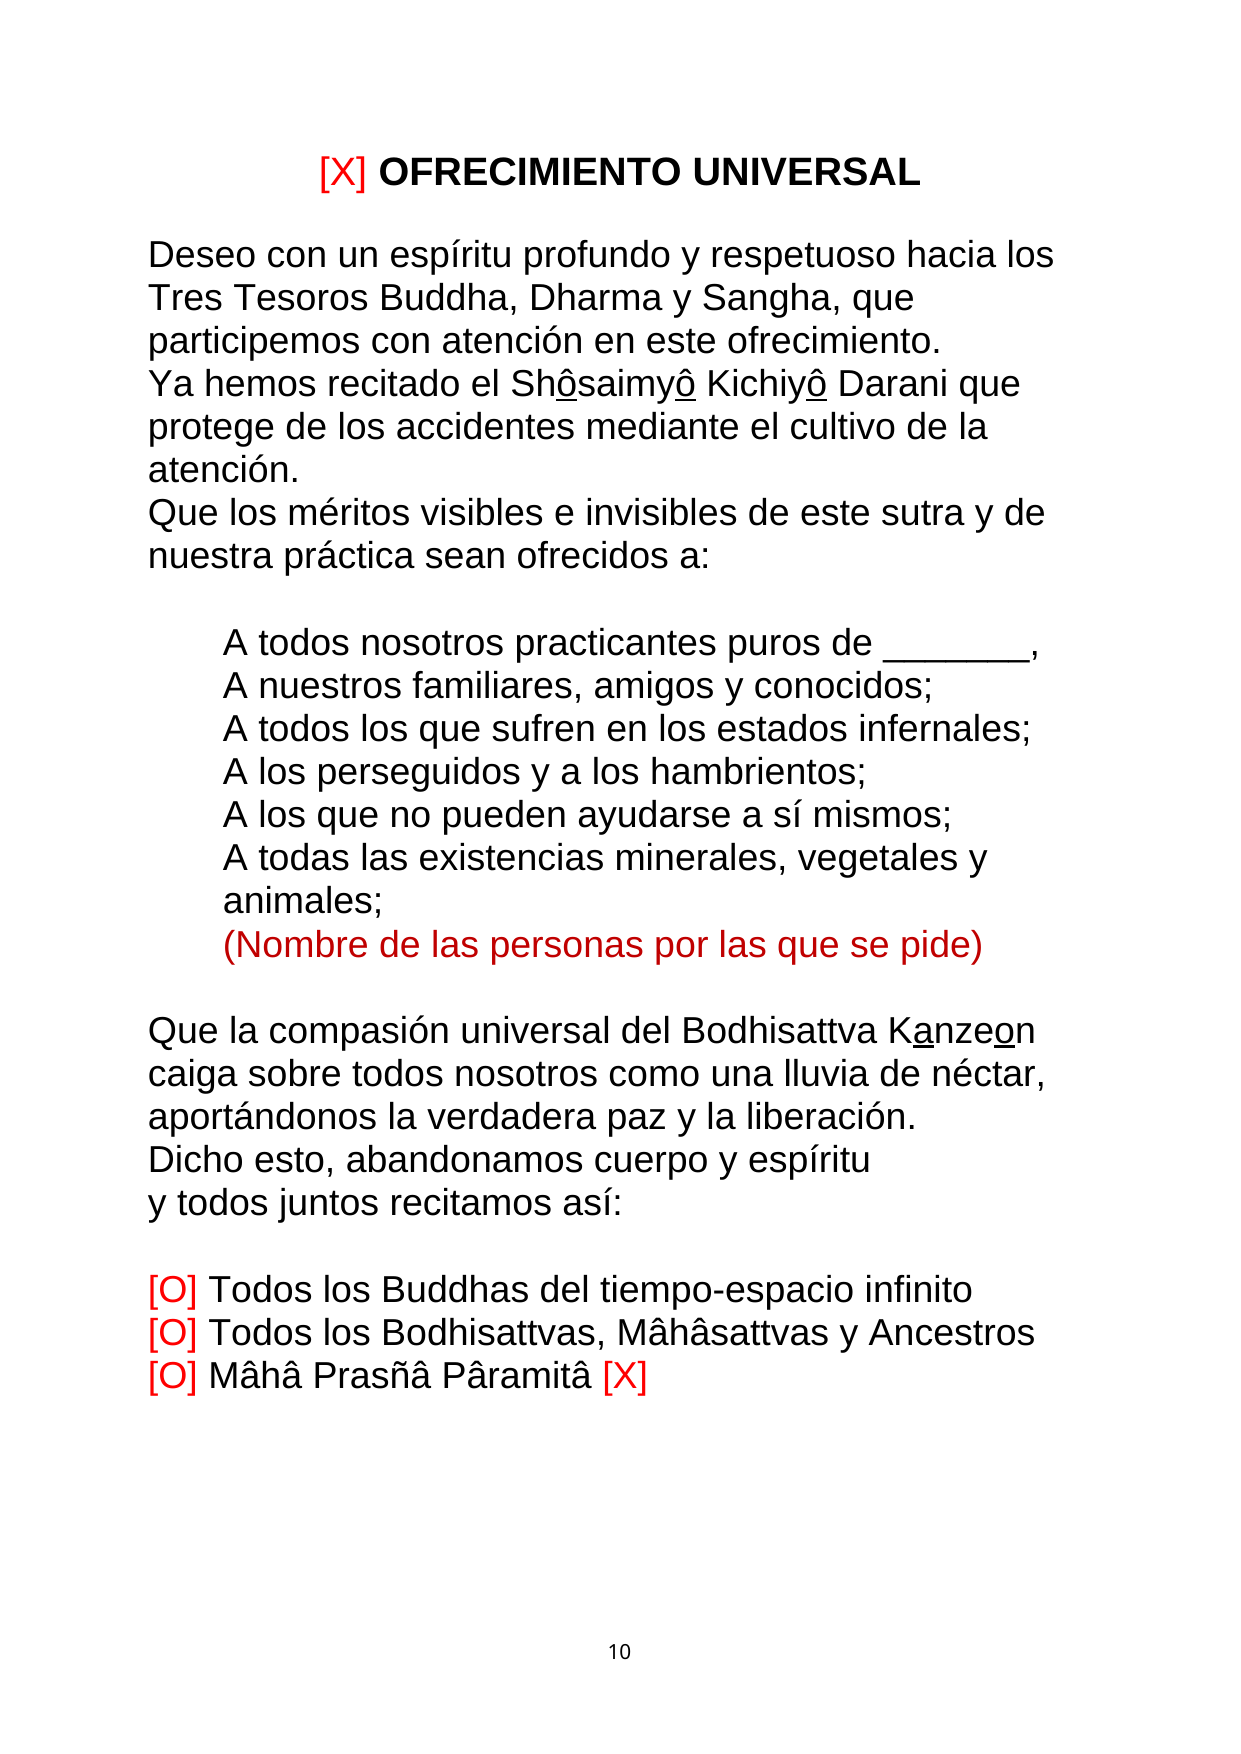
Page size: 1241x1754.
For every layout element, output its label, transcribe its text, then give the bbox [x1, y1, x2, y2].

text A todos los que sufren en los estados infernales; [223, 706, 1092, 749]
text (Nombre de las personas por las que se pide) [223, 922, 1092, 965]
text Que los méritos visibles e invisibles de este sutra y de nuestra práctica sean ofrecidos a: [148, 491, 1092, 577]
text [O] Todos los Buddhas del tiempo-espacio infinito [148, 1267, 1092, 1310]
text y todos juntos recitamos así: [148, 1181, 1092, 1224]
text A los que no pueden ayudarse a sí mismos; [223, 792, 1092, 836]
text Que la compasión universal del Bodhisattva Kanzeon caiga sobre todos nosotros como una lluvia de néctar, aportándonos la verdadera paz y la liberación. [148, 1008, 1092, 1137]
subtitle Dicho esto, abandonamos cuerpo y espíritu [148, 1137, 1092, 1181]
subtitle [X] OFRECIMIENTO UNIVERSAL [148, 148, 1092, 193]
text [O] Todos los Bodhisattvas, Mâhâsattvas y Ancestros [148, 1310, 1092, 1353]
subtitle A todos nosotros practicantes puros de _______, [223, 620, 1092, 663]
text Deseo con un espíritu profundo y respetuoso hacia los Tres Tesoros Buddha, Dharma y Sangha, que participemos con atención en este ofrecimiento. [148, 232, 1092, 361]
text A todas las existencias minerales, vegetales y animales; [223, 836, 1092, 922]
text Ya hemos recitado el Shôsaimyô Kichiyô Darani que protege de los accidentes mediante el cultivo de la atención. [148, 361, 1092, 491]
text A nuestros familiares, amigos y conocidos; [223, 663, 1092, 706]
text A los perseguidos y a los hambrientos; [223, 749, 1092, 792]
text [O] Mâhâ Prasñâ Pâramitâ [X] [148, 1353, 1092, 1396]
